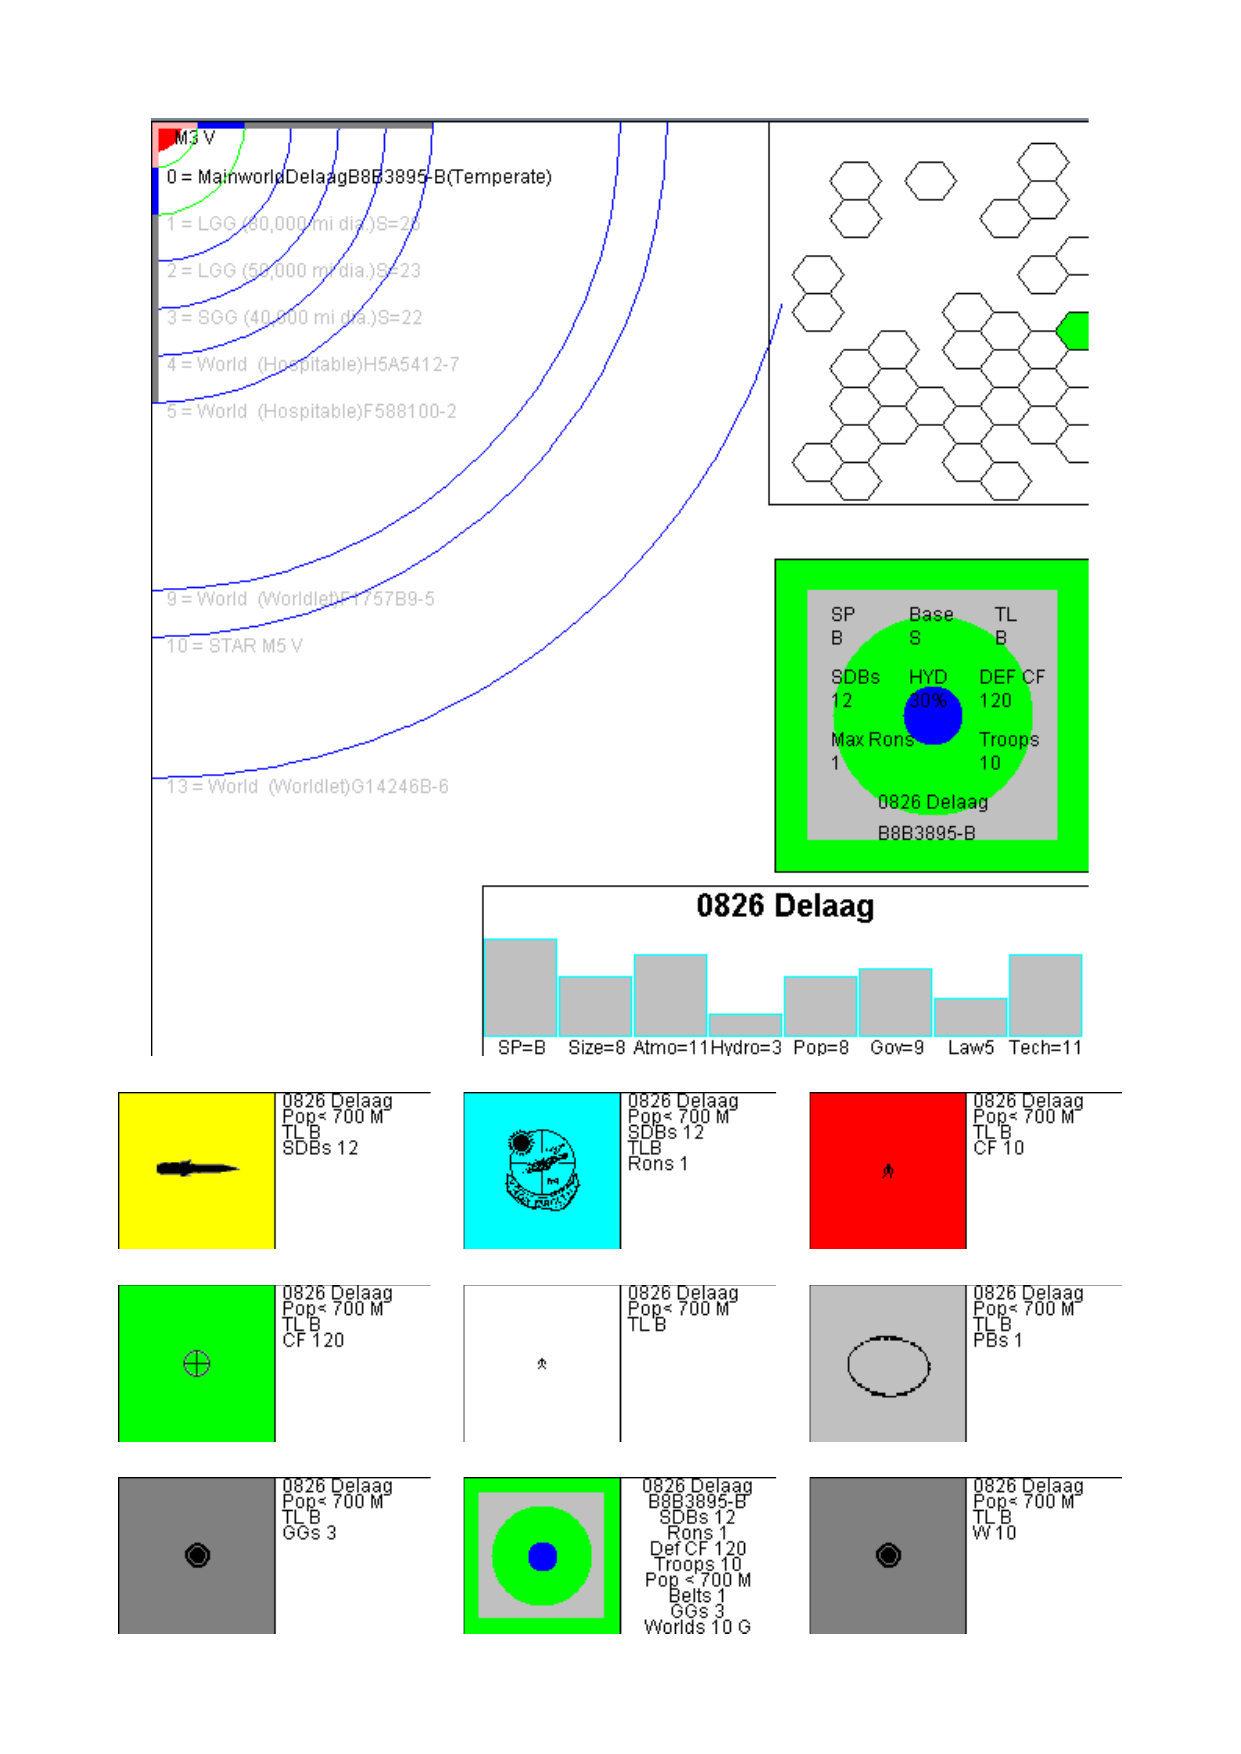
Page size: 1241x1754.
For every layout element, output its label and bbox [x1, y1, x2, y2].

picture [463, 1092, 777, 1249]
picture [809, 1092, 1122, 1249]
picture [151, 118, 1089, 1056]
picture [118, 1092, 431, 1249]
picture [809, 1285, 1122, 1442]
picture [809, 1477, 1122, 1634]
picture [463, 1477, 777, 1634]
picture [118, 1477, 431, 1634]
picture [118, 1285, 431, 1442]
picture [463, 1285, 777, 1442]
